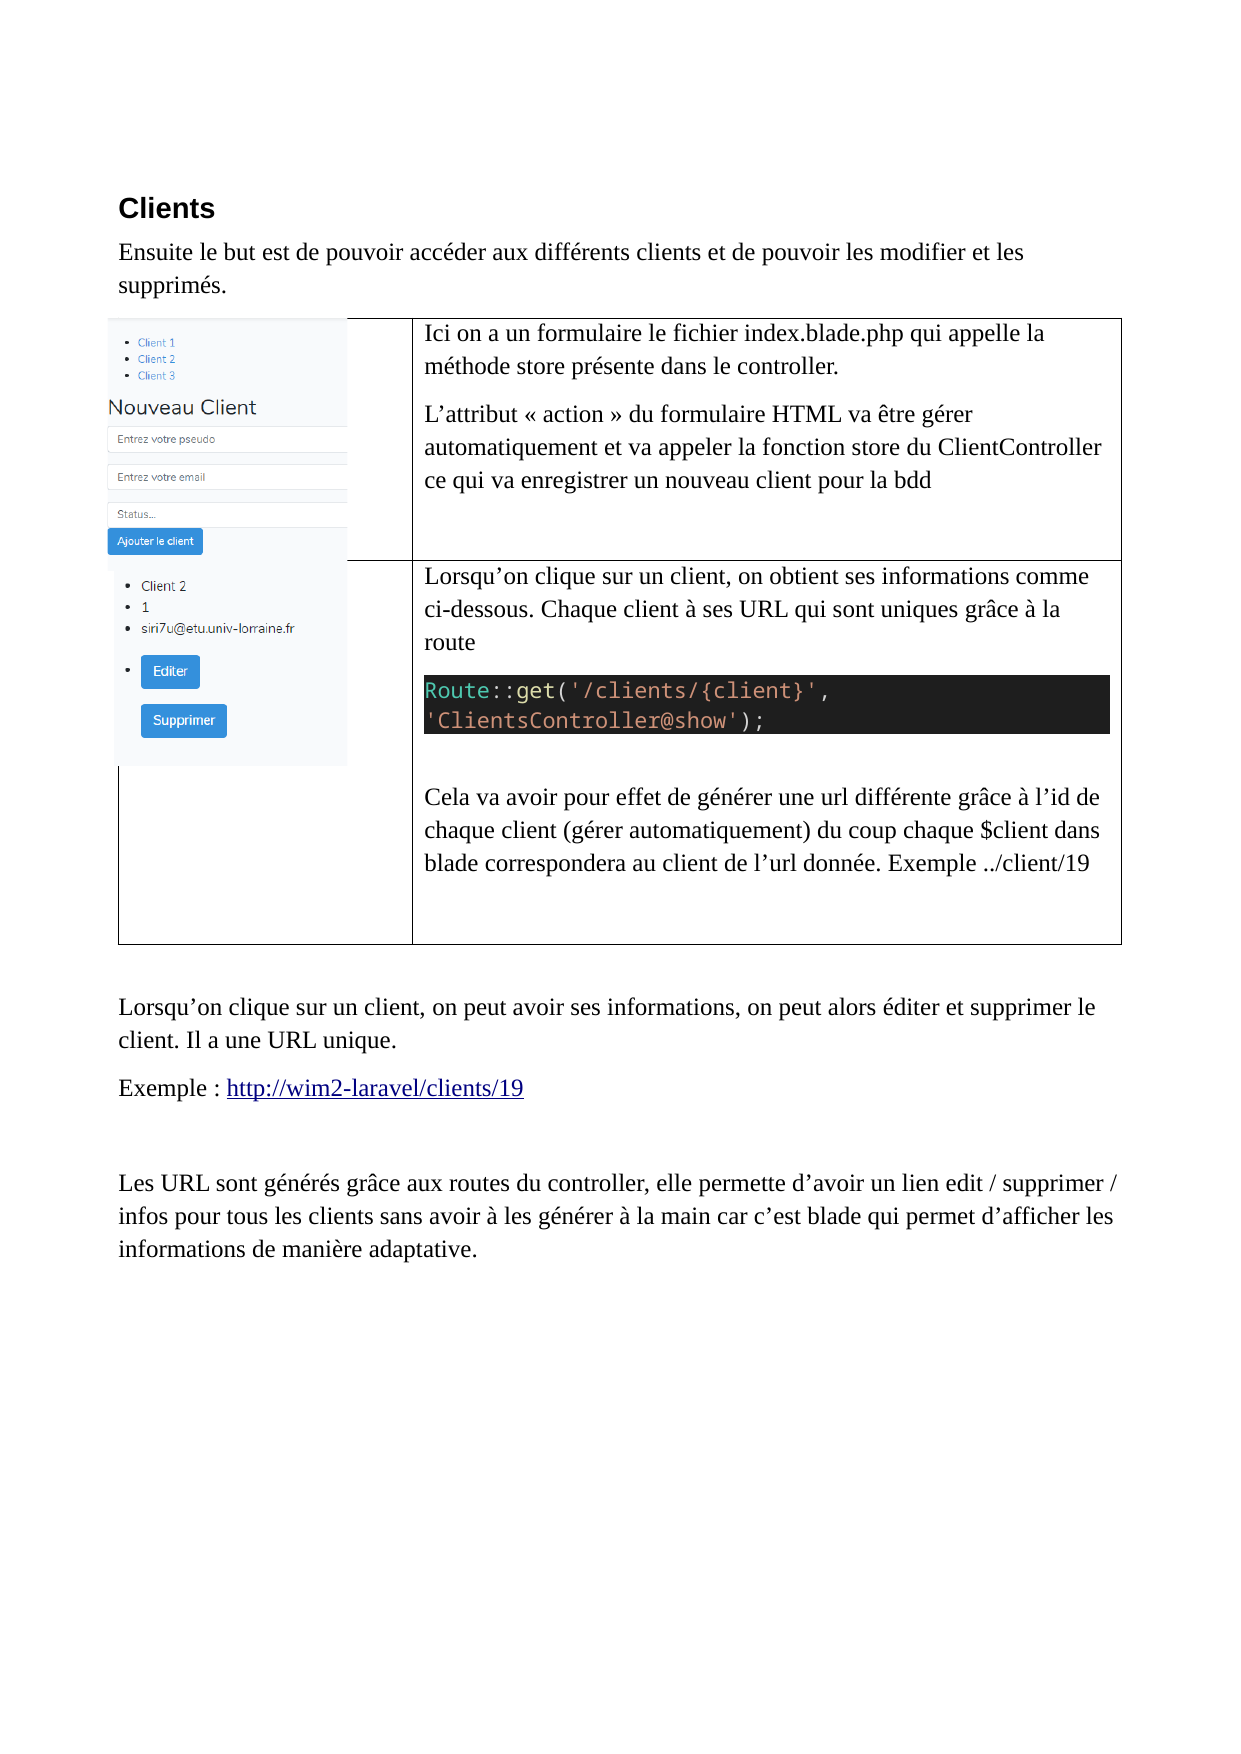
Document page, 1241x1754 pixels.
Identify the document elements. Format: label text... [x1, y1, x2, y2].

table_header [348, 319, 412, 560]
text Lorsqu’on clique sur un client, on peut avoir ses informations, on peut alors éditer et supprimer le client. Il a une URL unique. [118, 992, 1122, 1054]
table_header Ici on a un formulaire le fichier index.blade.php qui appelle la méthode store présente dans le controller. L’attribut « action » du formulaire HTML va être gérer automatiquement et va appeler la fonction store du ClientController ce qui va enregistrer un nouveau client pour la bdd [413, 319, 1121, 560]
text Exemple : http://wim2-laravel/clients/19 [118, 1073, 1122, 1101]
table_cell [119, 561, 412, 943]
text Les URL sont générés grâce aux routes du controller, elle permette d’avoir un lien edit / supprimer / infos pour tous les clients sans avoir à les générer à la main car c’est blade qui permet d’afficher les informations de manière adaptative. [118, 1168, 1122, 1263]
subtitle Clients [118, 191, 1122, 224]
table_cell Lorsqu’on clique sur un client, on obtient ses informations comme ci-dessous. Chaque client à ses URL qui sont uniques grâce à la route Route::get('/clients/{client}', 'ClientsController@show'); Cela va avoir pour effet de générer une url différente grâce à l’id de chaque client (gérer automatiquement) du coup chaque $client dans blade correspondera au client de l’url donnée. Exemple ../client/19 [413, 561, 1121, 943]
text Ensuite le but est de pouvoir accéder aux différents clients et de pouvoir les modifier et les supprimés. [118, 237, 1122, 298]
